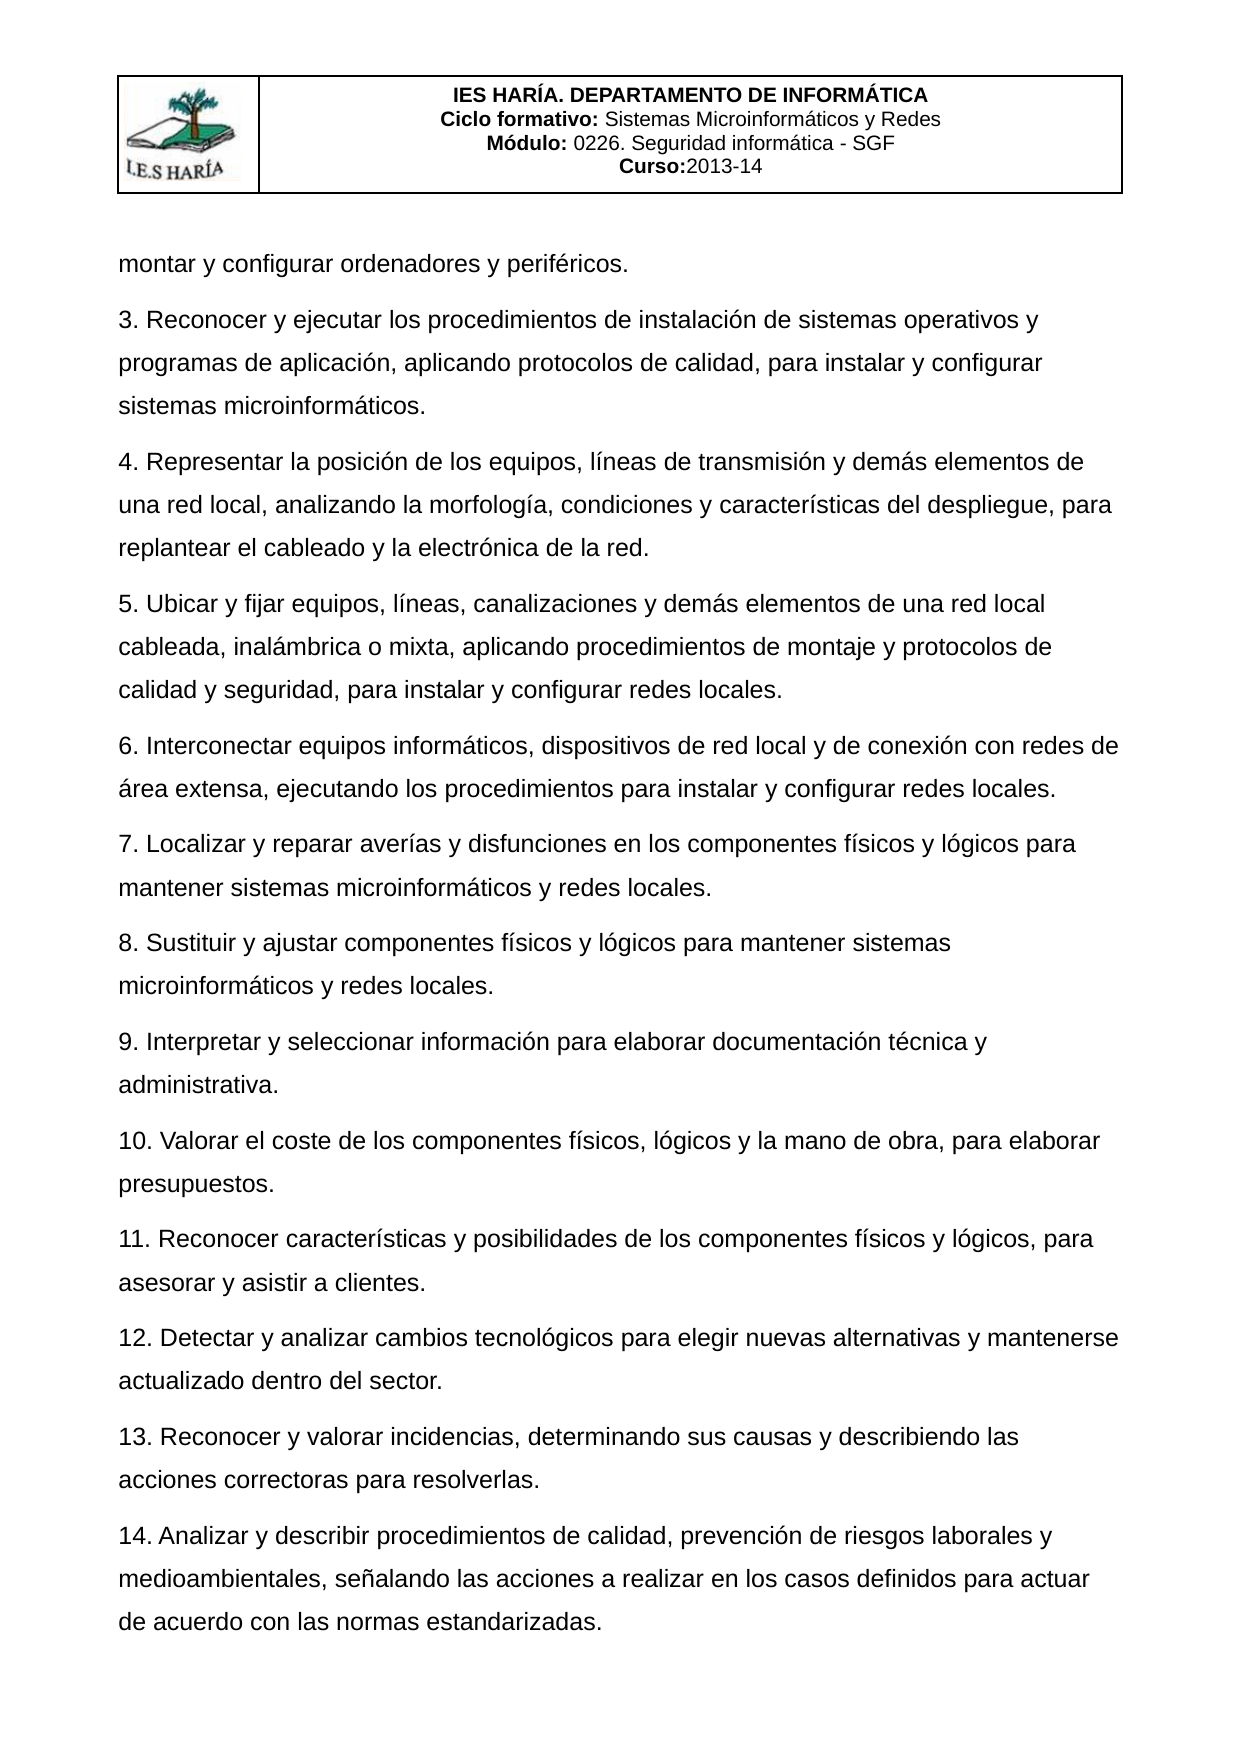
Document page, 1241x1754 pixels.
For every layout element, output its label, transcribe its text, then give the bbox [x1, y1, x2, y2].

text 13. Reconocer y valorar incidencias, determinando sus causas y describiendo las acciones correctoras para resolverlas. [118, 1422, 1122, 1494]
text 10. Valorar el coste de los componentes físicos, lógicos y la mano de obra, para elaborar presupuestos. [118, 1126, 1122, 1198]
picture [123, 82, 241, 181]
text 4. Representar la posición de los equipos, líneas de transmisión y demás elementos de una red local, analizando la morfología, condiciones y características del despliegue, para replantear el cableado y la electrónica de la red. [118, 447, 1122, 562]
text 9. Interpretar y seleccionar información para elaborar documentación técnica y administrativa. [118, 1027, 1122, 1099]
text 6. Interconectar equipos informáticos, dispositivos de red local y de conexión con redes de área extensa, ejecutando los procedimientos para instalar y configurar redes locales. [118, 731, 1122, 803]
text 14. Analizar y describir procedimientos de calidad, prevención de riesgos laborales y medioambientales, señalando las acciones a realizar en los casos definidos para actuar de acuerdo con las normas estandarizadas. [118, 1521, 1122, 1636]
text 5. Ubicar y fijar equipos, líneas, canalizaciones y demás elementos de una red local cableada, inalámbrica o mixta, aplicando procedimientos de montaje y protocolos de calidad y seguridad, para instalar y configurar redes locales. [118, 589, 1122, 704]
text 11. Reconocer características y posibilidades de los componentes físicos y lógicos, para asesorar y asistir a clientes. [118, 1224, 1122, 1296]
text 8. Sustituir y ajustar componentes físicos y lógicos para mantener sistemas microinformáticos y redes locales. [118, 928, 1122, 1000]
text montar y configurar ordenadores y periféricos. [118, 249, 1122, 278]
text 12. Detectar y analizar cambios tecnológicos para elegir nuevas alternativas y mantenerse actualizado dentro del sector. [118, 1323, 1122, 1395]
text 7. Localizar y reparar averías y disfunciones en los componentes físicos y lógicos para mantener sistemas microinformáticos y redes locales. [118, 829, 1122, 901]
text 3. Reconocer y ejecutar los procedimientos de instalación de sistemas operativos y programas de aplicación, aplicando protocolos de calidad, para instalar y configurar sistemas microinformáticos. [118, 305, 1122, 420]
